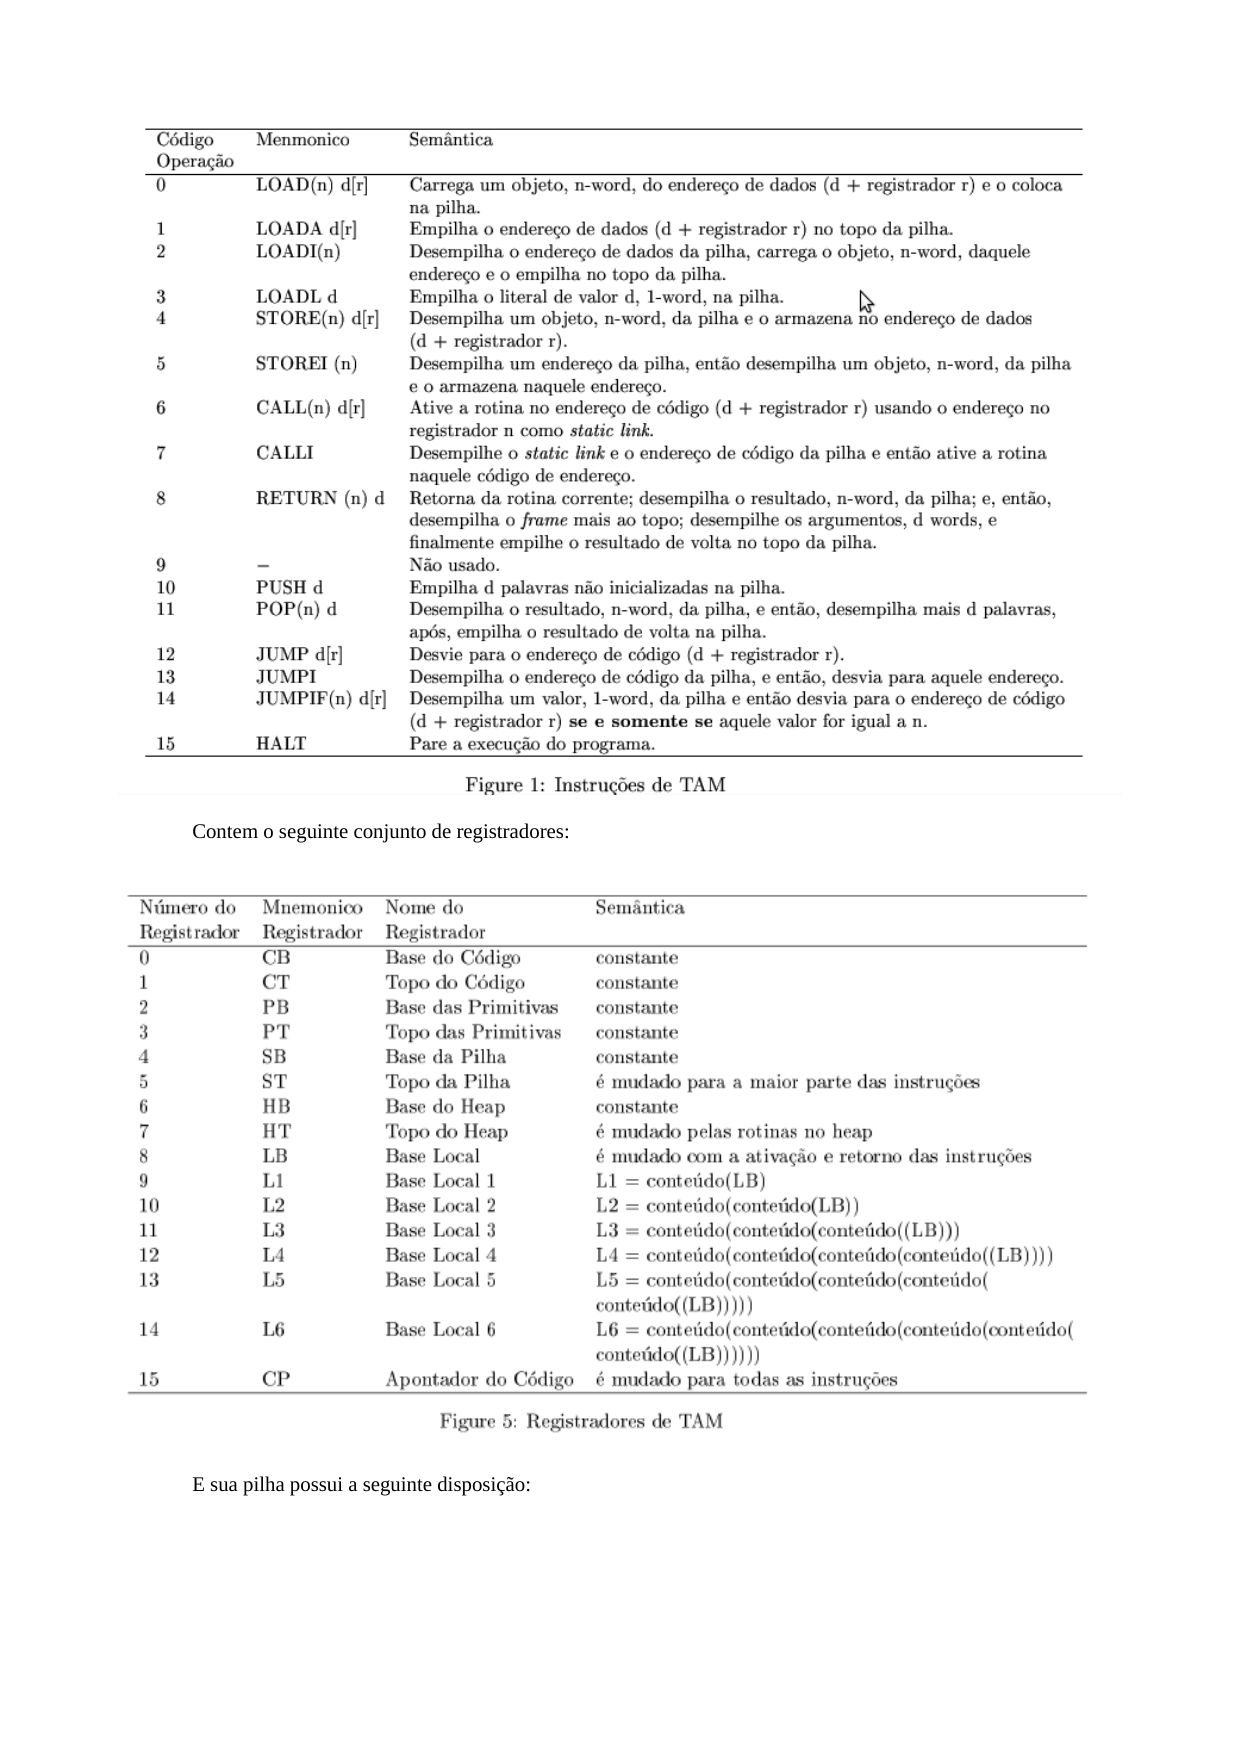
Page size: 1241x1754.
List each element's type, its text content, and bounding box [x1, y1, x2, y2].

picture [118, 866, 1122, 1448]
text Contem o seguinte conjunto de registradores: [118, 818, 1122, 843]
text E sua pilha possui a seguinte disposição: [118, 1471, 1122, 1496]
picture [118, 118, 1122, 795]
